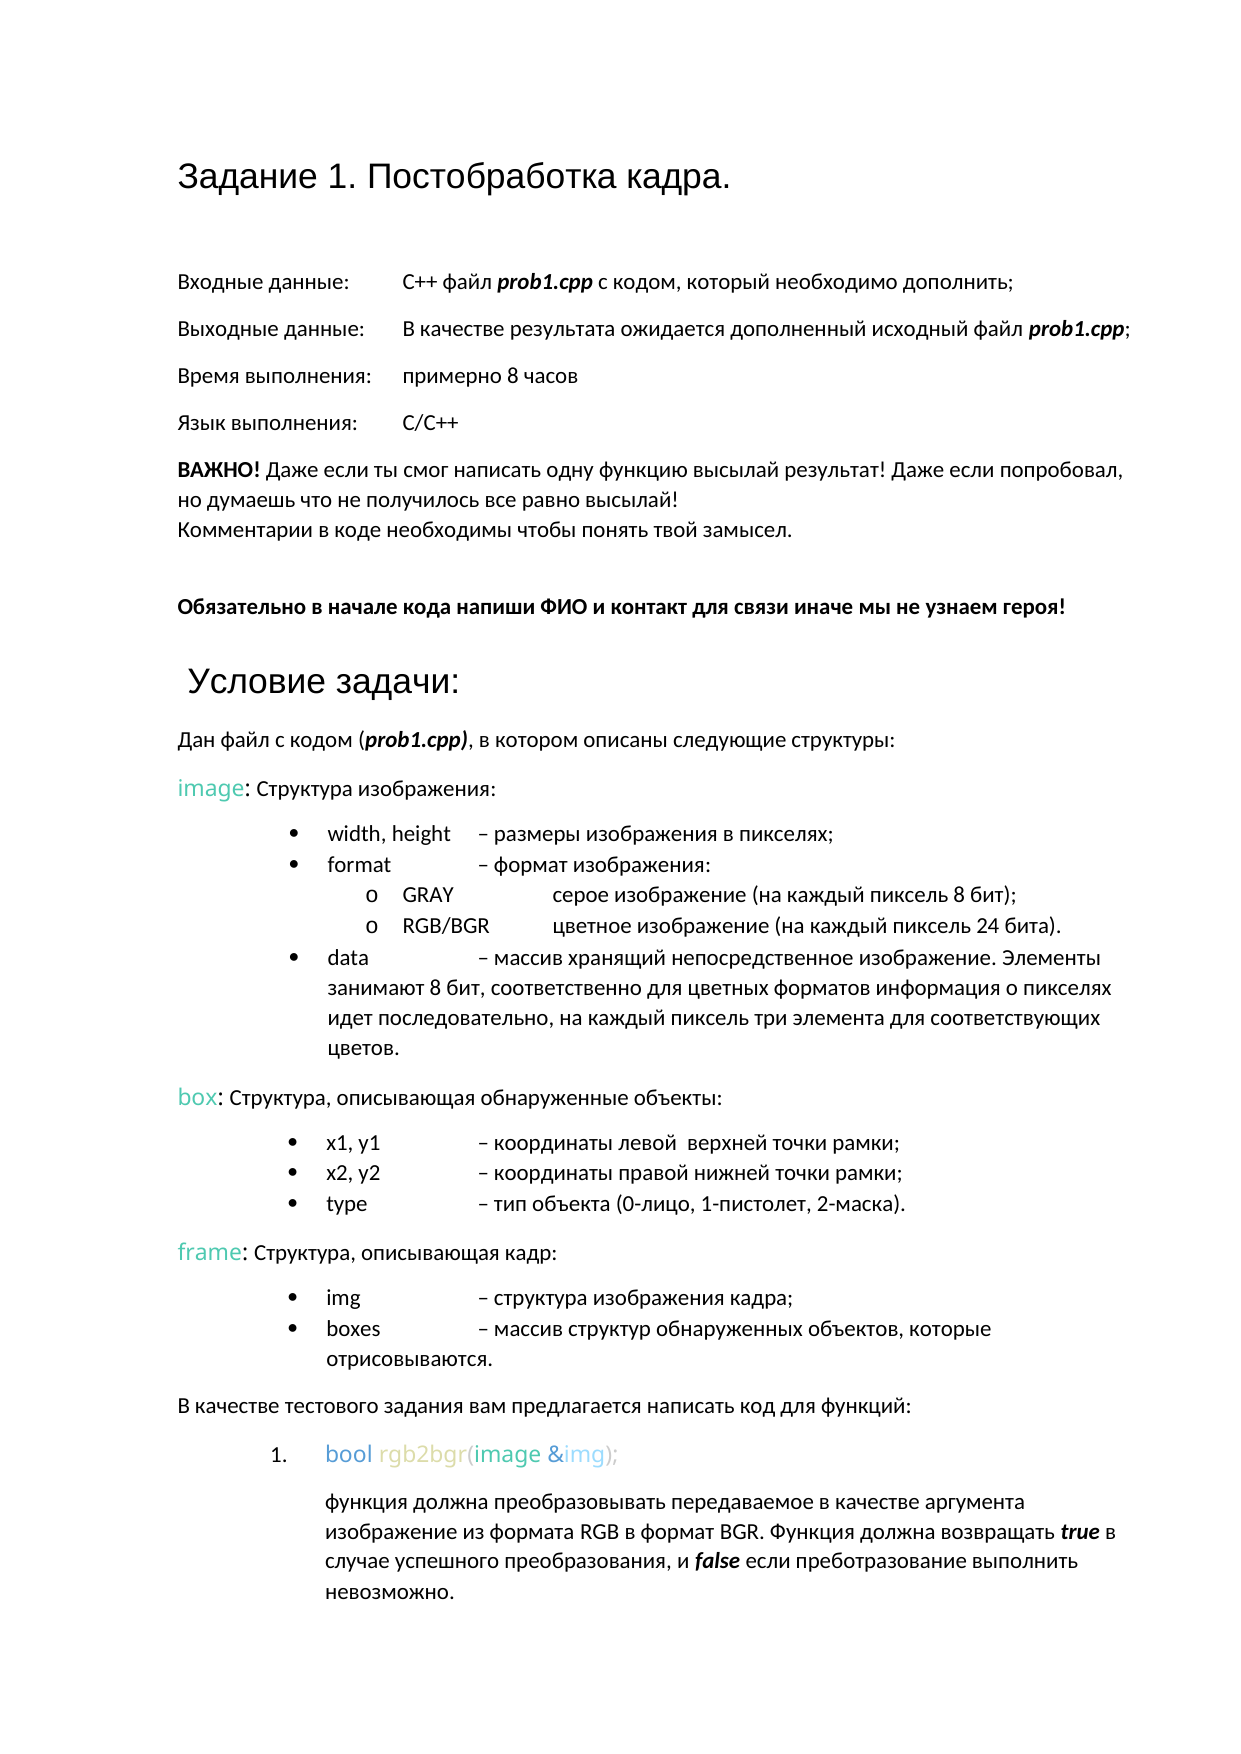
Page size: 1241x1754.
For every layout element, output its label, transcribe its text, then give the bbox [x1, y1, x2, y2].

text ВАЖНО! Даже если ты смог написать одну функцию высылай результат! Даже если попробовал, но думаешь что не получилось все равно высылай! Комментарии в коде необходимы чтобы понять твой замысел. [177, 455, 1152, 543]
text Входные данные: С++ файл prob1.cpp с кодом, который необходимо дополнить; [177, 267, 1152, 295]
list bool rgb2bgr(image &img); [287, 1438, 1152, 1469]
list x1, y1 – координаты левой верхней точки рамки; [288, 1128, 1152, 1156]
subtitle Задание 1. Постобработка кадра. [177, 156, 1152, 196]
list GRAY серое изображение (на каждый пиксель 8 бит); [365, 880, 1152, 909]
list type – тип объекта (0-лицо, 1-пистолет, 2-маска). [288, 1189, 1152, 1217]
list width, height – размеры изображения в пикселях; [290, 819, 1152, 848]
list RGB/BGR цветное изображение (на каждый пиксель 24 бита). [365, 911, 1152, 941]
text Выходные данные: В качестве результата ожидается дополненный исходный файл prob1.cpp; [177, 314, 1152, 342]
text Обязательно в начале кода напиши ФИО и контакт для связи иначе мы не узнаем героя! [177, 562, 1152, 620]
text box: Структура, описывающая обнаруженные объекты: [177, 1080, 1152, 1112]
text Дан файл с кодом (prob1.cpp), в котором описаны следующие структуры: [177, 725, 1152, 753]
text Язык выполнения: C/C++ [177, 408, 1152, 436]
list data – массив хранящий непосредственное изображение. Элементы занимают 8 бит, соответственно для цветных форматов информация о пикселях идет последовательно, на каждый пиксель три элемента для соответствующих цветов. [290, 943, 1152, 1062]
subtitle Условие задачи: [177, 660, 1152, 701]
list x2, y2 – координаты правой нижней точки рамки; [288, 1158, 1152, 1187]
text функция должна преобразовывать передаваемое в качестве аргумента изображение из формата RGB в формат BGR. Функция должна возвращать true в случае успешного преобразования, и false если преботразование выполнить невозможно. [325, 1486, 1152, 1606]
text Время выполнения: примерно 8 часов [177, 361, 1152, 389]
list boxes – массив структур обнаруженных объектов, которые отрисовываются. [288, 1314, 1152, 1372]
text image: Структура изображения: [177, 772, 1152, 803]
text В качестве тестового задания вам предлагается написать код для функций: [177, 1391, 1152, 1419]
text frame: Структура, описывающая кадр: [177, 1236, 1152, 1267]
list img – структура изображения кадра; [288, 1283, 1152, 1312]
list format – формат изображения: [290, 850, 1152, 878]
